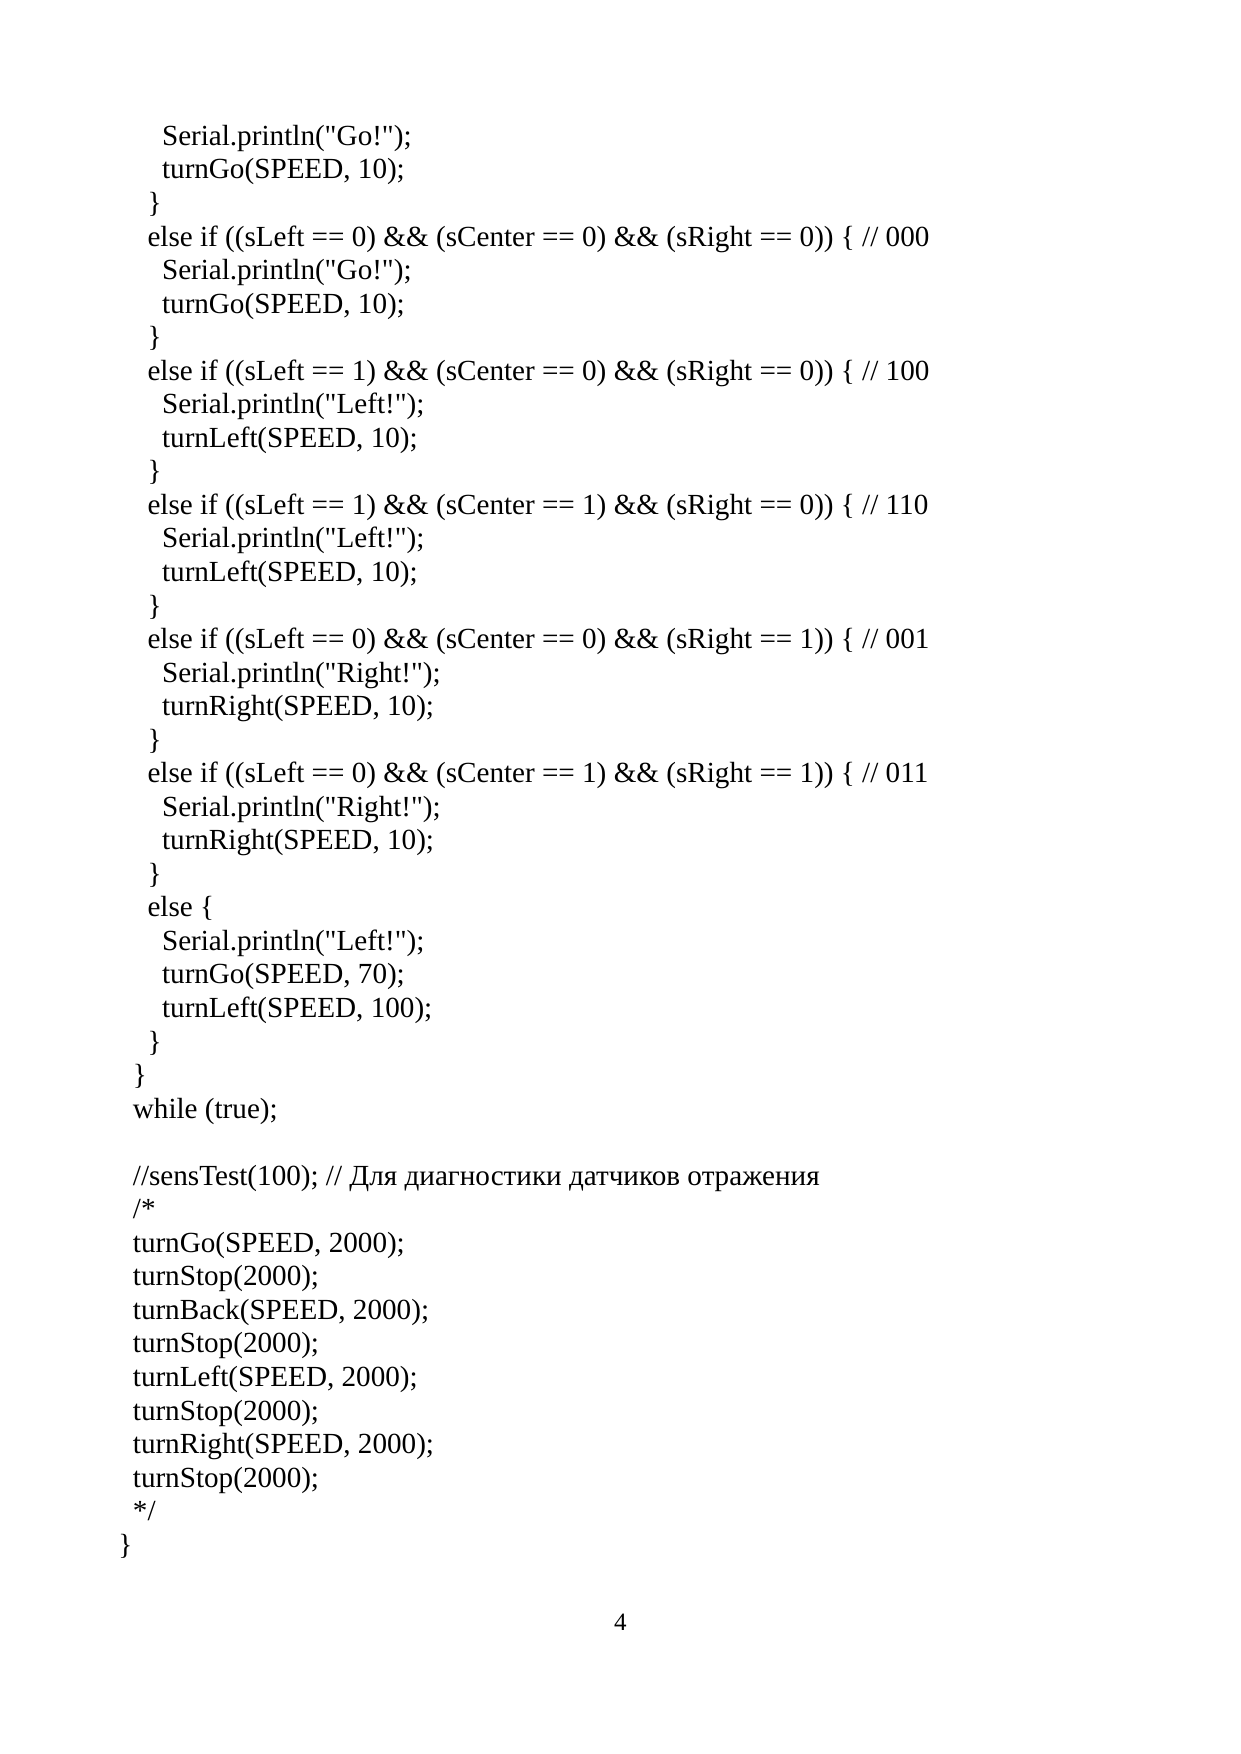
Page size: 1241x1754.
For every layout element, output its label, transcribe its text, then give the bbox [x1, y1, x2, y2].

text } [118, 1057, 1122, 1091]
text */ [118, 1493, 1122, 1527]
text } [118, 1527, 1122, 1560]
text turnStop(2000); [118, 1393, 1122, 1426]
text Serial.println("Go!"); [118, 252, 1122, 286]
text turnRight(SPEED, 10); [118, 822, 1122, 856]
text } [118, 722, 1122, 755]
text Serial.println("Right!"); [118, 655, 1122, 688]
text } [118, 588, 1122, 621]
text else if ((sLeft == 0) && (sCenter == 0) && (sRight == 0)) { // 000 [118, 219, 1122, 252]
text turnGo(SPEED, 10); [118, 286, 1122, 319]
text Serial.println("Left!"); [118, 386, 1122, 420]
text } [118, 453, 1122, 487]
text turnLeft(SPEED, 10); [118, 554, 1122, 588]
text turnGo(SPEED, 2000); [118, 1225, 1122, 1258]
text } [118, 319, 1122, 353]
text turnBack(SPEED, 2000); [118, 1292, 1122, 1326]
text turnStop(2000); [118, 1326, 1122, 1359]
text turnLeft(SPEED, 10); [118, 420, 1122, 453]
text Serial.println("Right!"); [118, 789, 1122, 822]
text else if ((sLeft == 1) && (sCenter == 1) && (sRight == 0)) { // 110 [118, 487, 1122, 521]
text turnLeft(SPEED, 2000); [118, 1359, 1122, 1393]
text /* [118, 1191, 1122, 1225]
text turnGo(SPEED, 70); [118, 957, 1122, 990]
text else if ((sLeft == 0) && (sCenter == 0) && (sRight == 1)) { // 001 [118, 621, 1122, 655]
text else { [118, 889, 1122, 923]
text while (true); [118, 1091, 1122, 1124]
text else if ((sLeft == 1) && (sCenter == 0) && (sRight == 0)) { // 100 [118, 353, 1122, 386]
text turnLeft(SPEED, 100); [118, 990, 1122, 1024]
text Serial.println("Go!"); [118, 118, 1122, 152]
text turnStop(2000); [118, 1258, 1122, 1292]
text } [118, 185, 1122, 219]
text turnGo(SPEED, 10); [118, 152, 1122, 185]
text Serial.println("Left!"); [118, 923, 1122, 957]
text Serial.println("Left!"); [118, 521, 1122, 554]
text } [118, 1024, 1122, 1057]
text else if ((sLeft == 0) && (sCenter == 1) && (sRight == 1)) { // 011 [118, 755, 1122, 789]
text } [118, 856, 1122, 889]
text //sensTest(100); // Для диагностики датчиков отражения [118, 1158, 1122, 1191]
text turnRight(SPEED, 2000); [118, 1426, 1122, 1460]
text turnRight(SPEED, 10); [118, 688, 1122, 722]
text turnStop(2000); [118, 1460, 1122, 1493]
